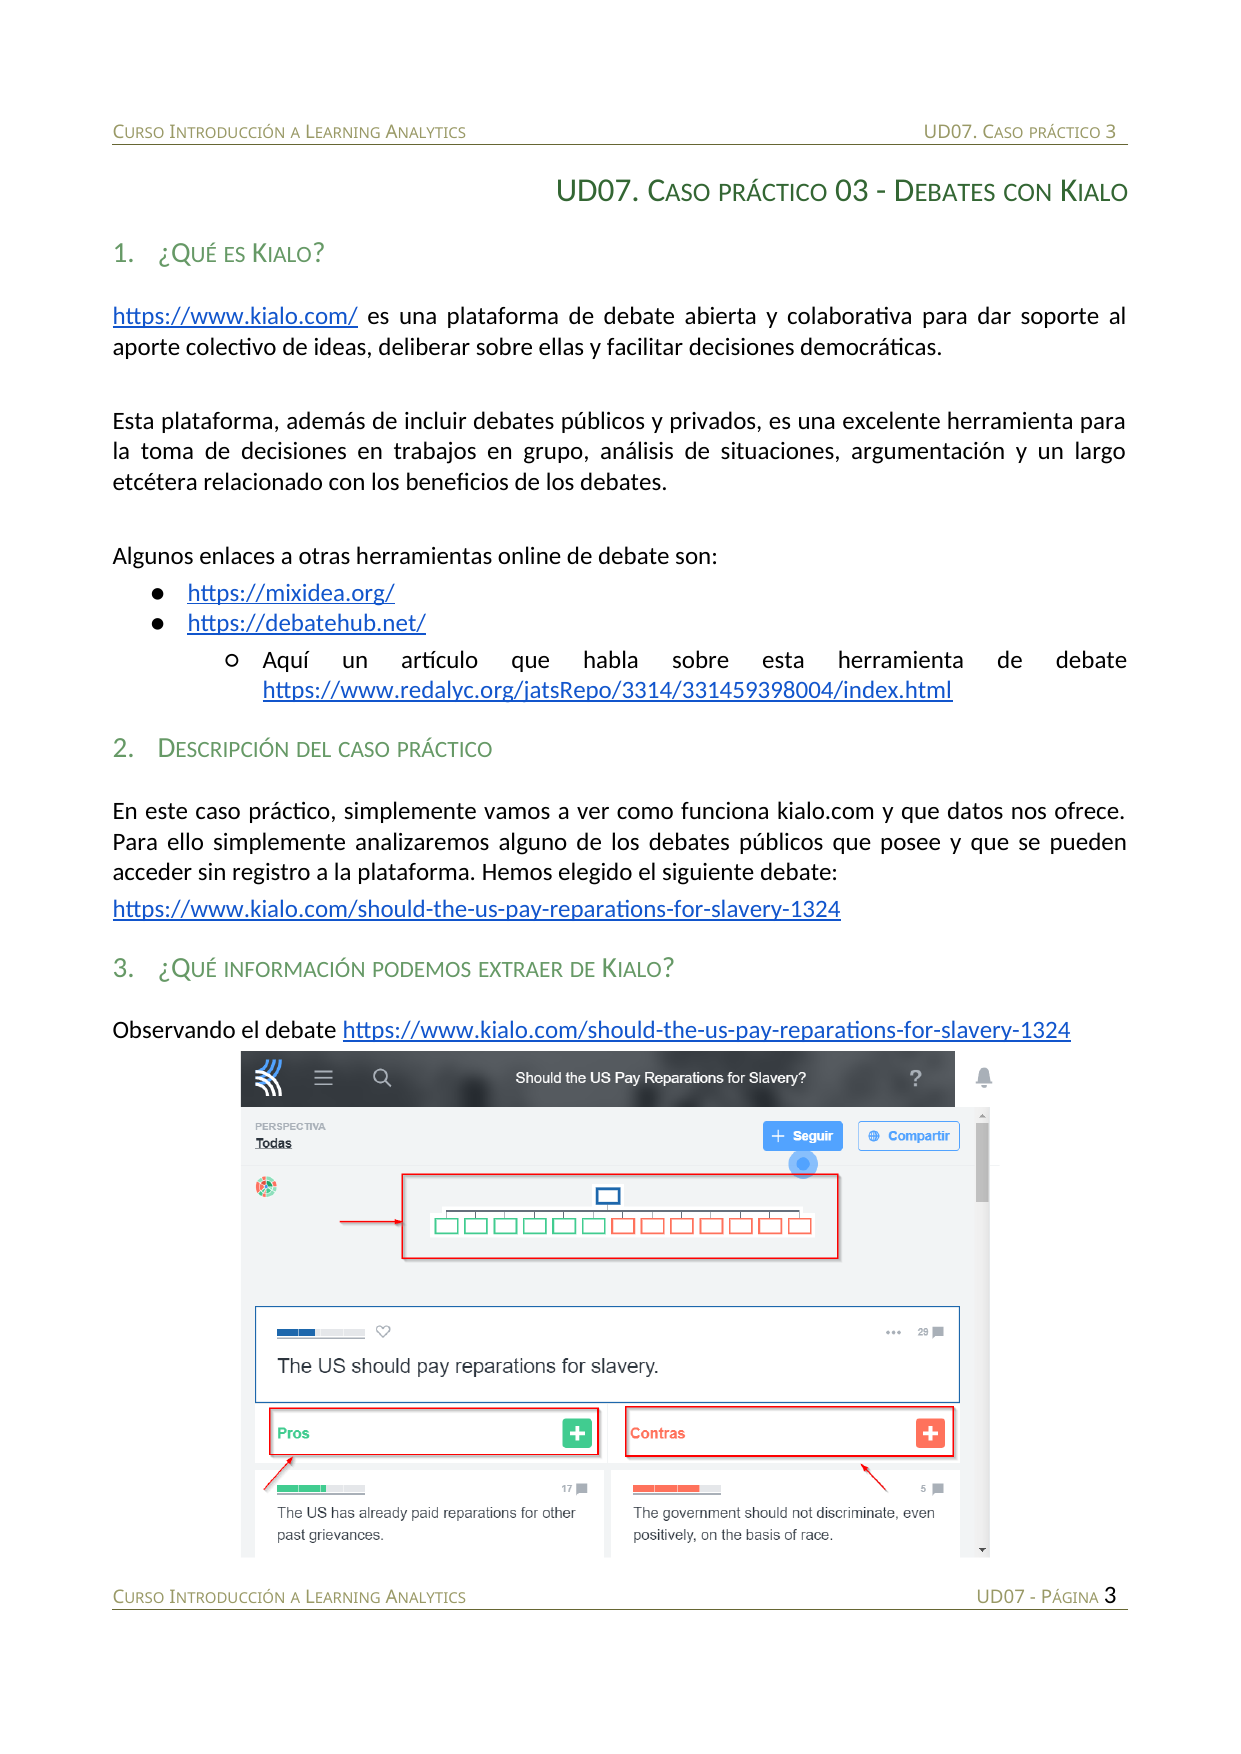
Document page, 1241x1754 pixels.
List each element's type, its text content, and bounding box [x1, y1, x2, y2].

list https://debatehub.net/ [150, 607, 1128, 638]
text https://www.kialo.com/ es una plataforma de debate abierta y colaborativa para dar soporte al aporte colectivo de ideas, deliberar sobre ellas y facilitar decisiones democráticas. [112, 300, 1128, 361]
text https://www.kialo.com/should-the-us-pay-reparations-for-slavery-1324 [112, 893, 1128, 924]
text UD07. Caso práctico 03 - Debates con Kialo [112, 169, 1128, 210]
text Observando el debate https://www.kialo.com/should-the-us-pay-reparations-for-slavery-1324 [112, 1014, 1128, 1045]
subtitle Descripción del caso práctico [112, 729, 1128, 765]
text Esta plataforma, además de incluir debates públicos y privados, es una excelente herramienta para la toma de decisiones en trabajos en grupo, análisis de situaciones, argumentación y un largo etcétera relacionado con los beneficios de los debates. [112, 405, 1128, 496]
list https://mixidea.org/ [150, 577, 1128, 607]
text En este caso práctico, simplemente vamos a ver como funciona kialo.com y que datos nos ofrece. Para ello simplemente analizaremos alguno de los debates públicos que posee y que se pueden acceder sin registro a la plataforma. Hemos elegido el siguiente debate: [112, 795, 1128, 887]
subtitle ¿Qué es Kialo? [112, 234, 1128, 270]
list Aquí un artículo que habla sobre esta herramienta de debate https://www.redalyc.org/jatsRepo/3314/331459398004/index.html [225, 644, 1128, 705]
text Algunos enlaces a otras herramientas online de debate son: [112, 540, 1128, 570]
subtitle ¿Qué información podemos extraer de Kialo? [112, 949, 1128, 984]
picture [240, 1051, 1000, 1558]
